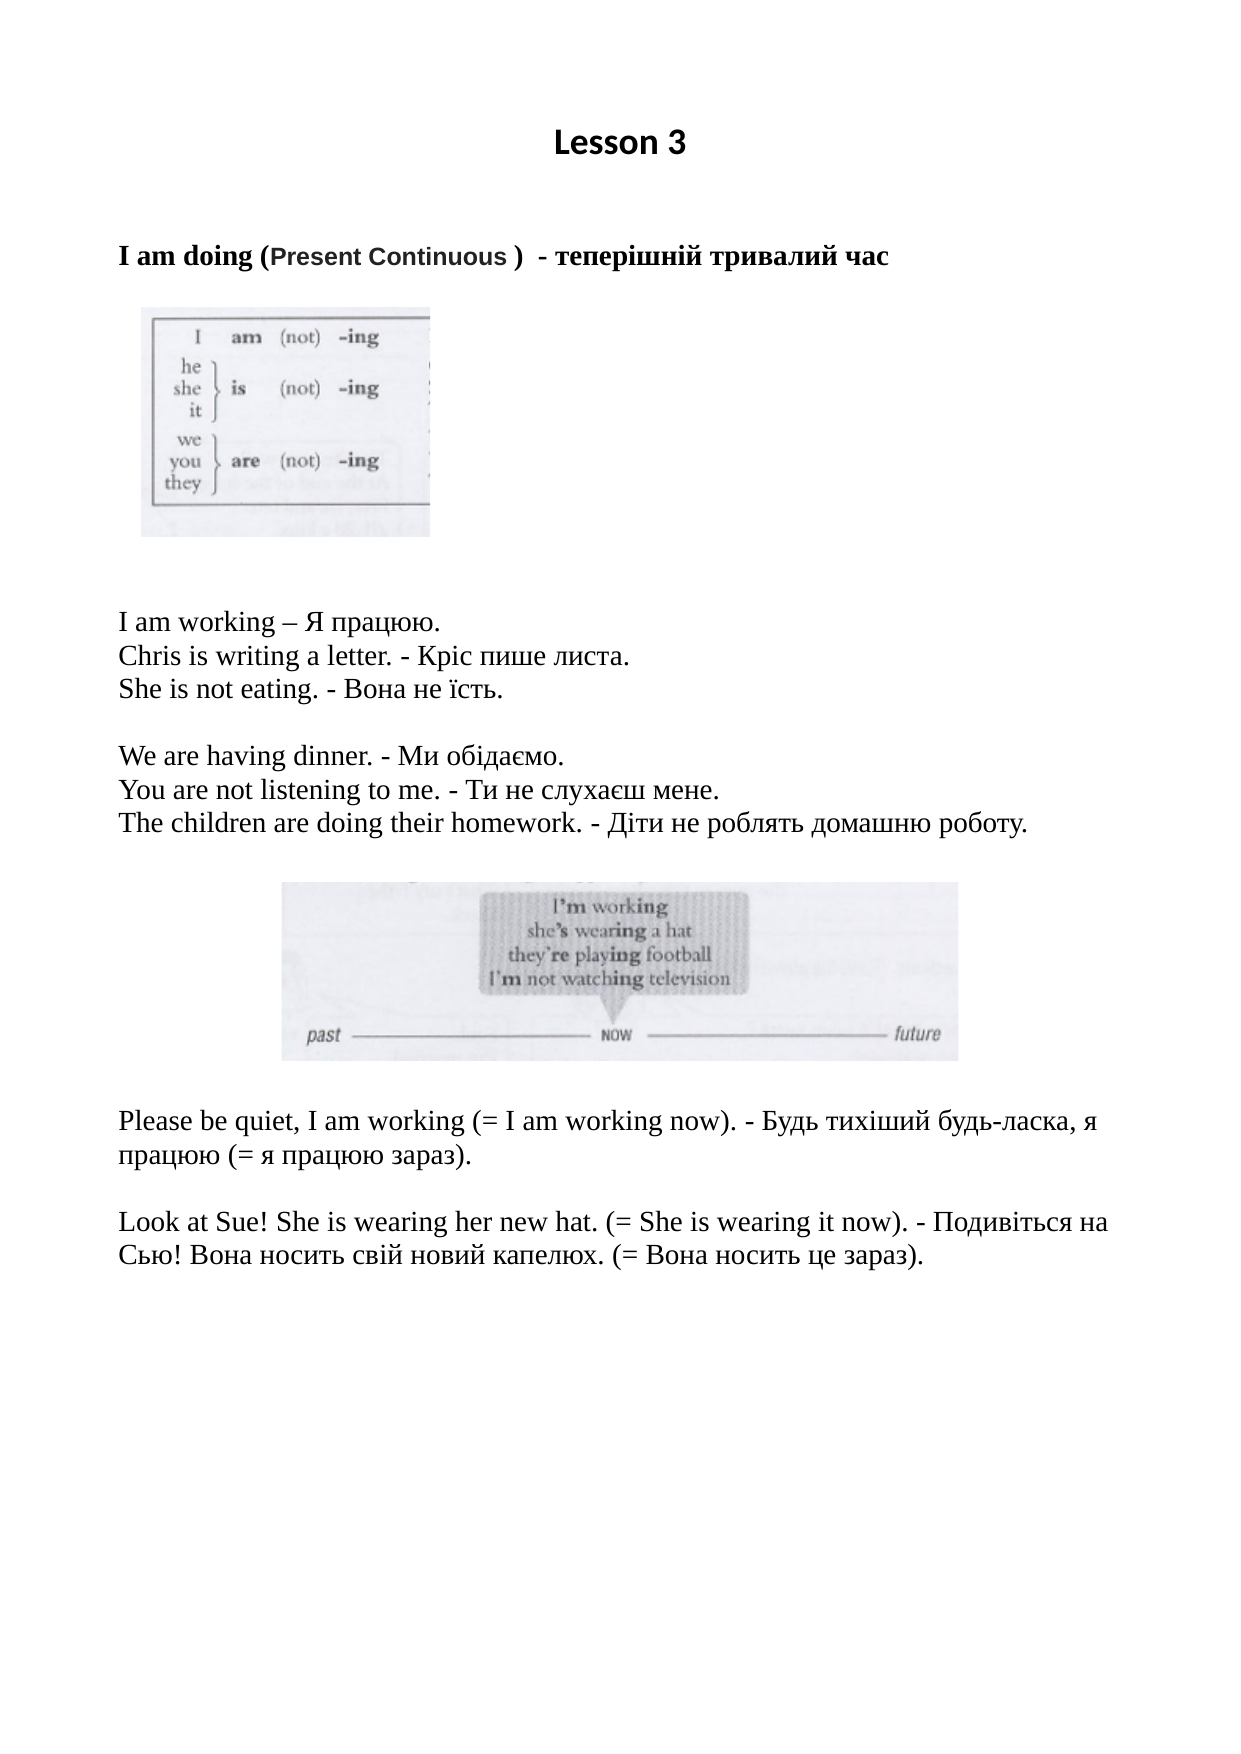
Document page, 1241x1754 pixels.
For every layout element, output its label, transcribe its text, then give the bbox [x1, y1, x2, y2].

text Lesson 3 [118, 118, 1122, 164]
text Please be quiet, I am working (= I am working now). - Будь тихіший будь-ласка, я працюю (= я працюю зараз). [118, 1103, 1122, 1170]
text Chris is writing a letter. - Кріс пише листа. [118, 638, 1122, 671]
picture [141, 307, 431, 537]
text I am doing (Present Continuous ) - теперішній тривалий час [118, 238, 1122, 272]
text The children are doing their homework. - Діти не роблять домашню роботу. [118, 805, 1122, 839]
text You are not listening to me. - Ти не слухаєш мене. [118, 772, 1122, 805]
picture [281, 882, 959, 1061]
text She is not eating. - Вона не їсть. [118, 671, 1122, 705]
text We are having dinner. - Ми обідаємо. [118, 738, 1122, 772]
text Look at Sue! She is wearing her new hat. (= She is wearing it now). - Подивіться на Сью! Вона носить свій новий капелюх. (= Вона носить це зараз). [118, 1204, 1122, 1271]
text I am working – Я працюю. [118, 604, 1122, 638]
